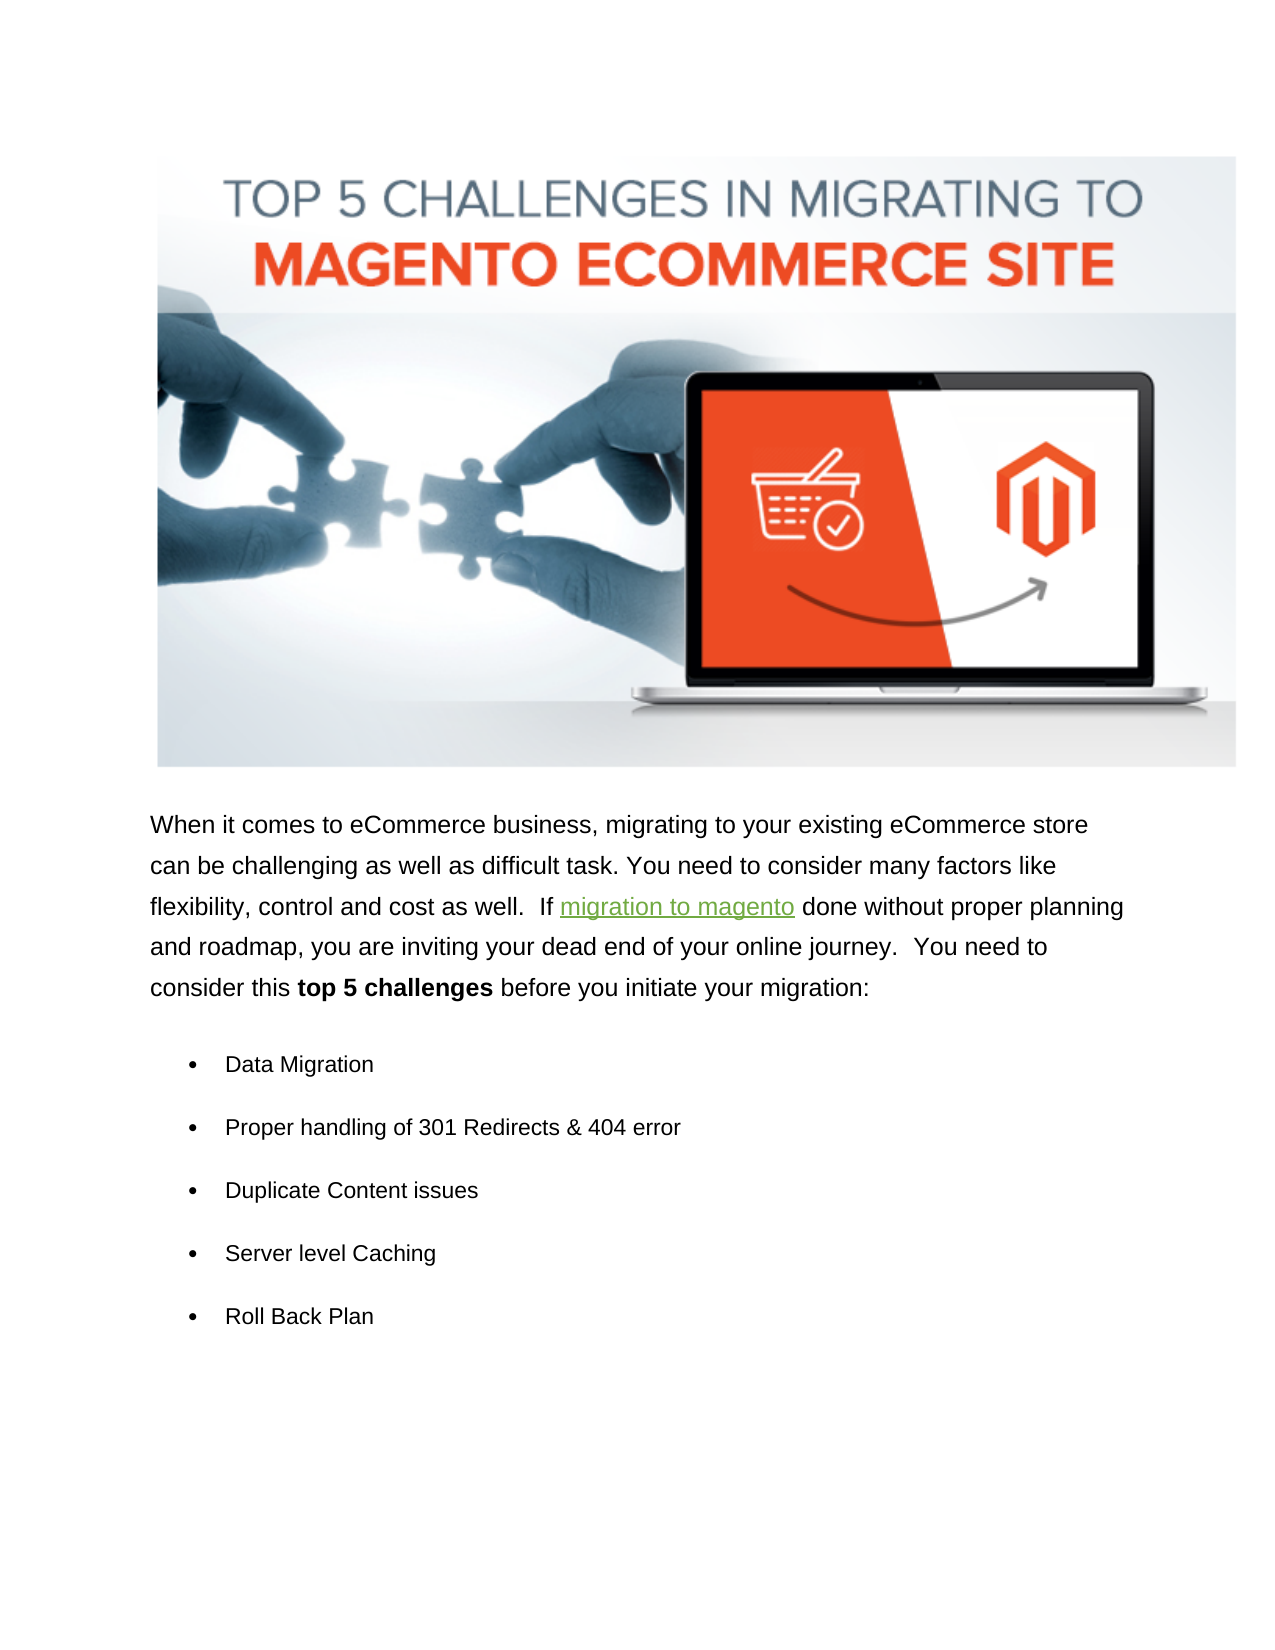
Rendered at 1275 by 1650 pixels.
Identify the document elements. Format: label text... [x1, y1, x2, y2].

list Roll Back Plan [189, 1287, 1125, 1330]
list Proper handling of 301 Redirects & 404 error [189, 1098, 1125, 1141]
text When it comes to eCommerce business, migrating to your existing eCommerce store can be challenging as well as difficult task. You need to consider many factors like flexibility, control and cost as well. If migration to magento done without proper planning and roadmap, you are inviting your dead end of your online journey. You need to consider this top 5 challenges before you initiate your migration: [150, 798, 1125, 1002]
list Data Migration [189, 1035, 1125, 1078]
list Server level Caching [189, 1224, 1125, 1267]
list Duplicate Content issues [189, 1161, 1125, 1204]
